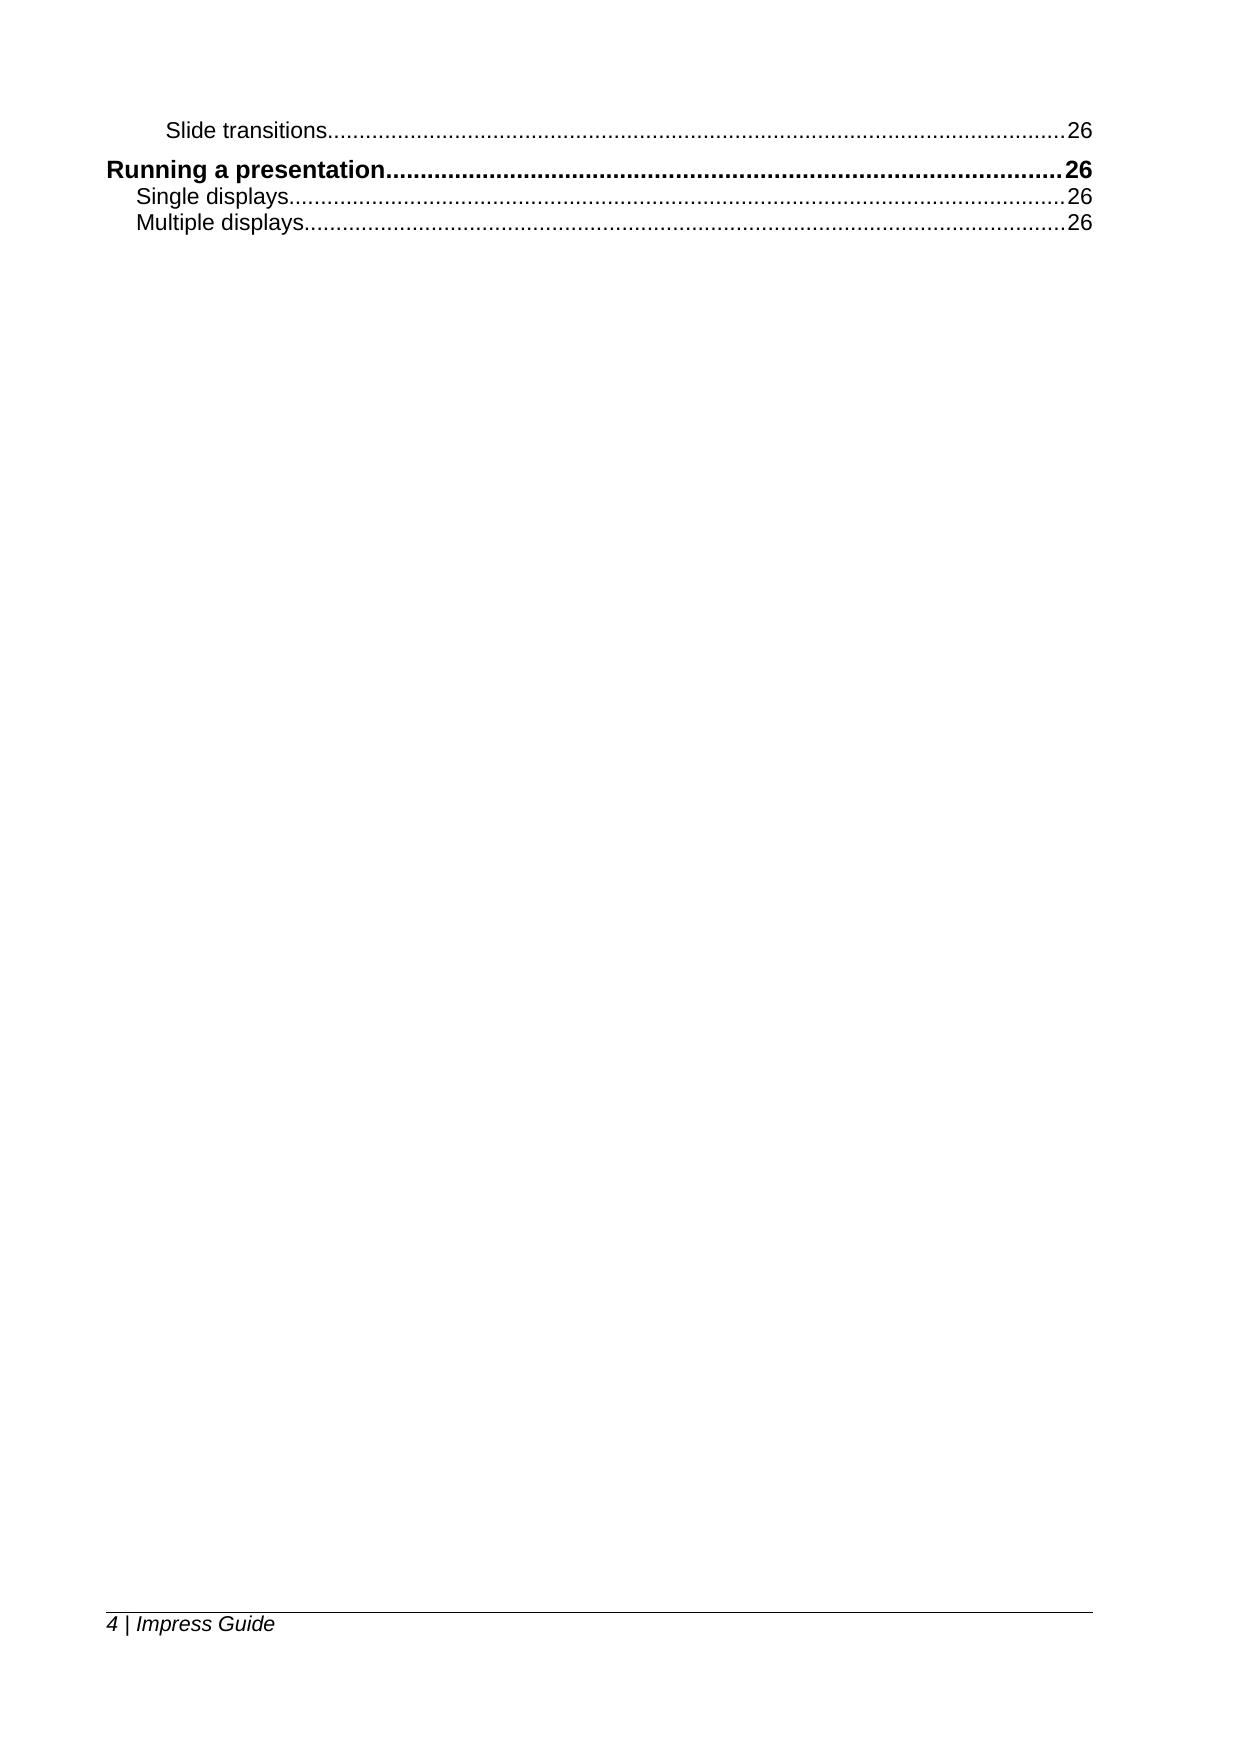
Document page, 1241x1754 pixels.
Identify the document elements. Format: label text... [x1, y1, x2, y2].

text Multiple displays 26 [136, 210, 1093, 235]
text Single displays 26 [136, 184, 1093, 210]
text Slide transitions 26 [165, 118, 1093, 144]
text Running a presentation 26 [106, 156, 1093, 184]
